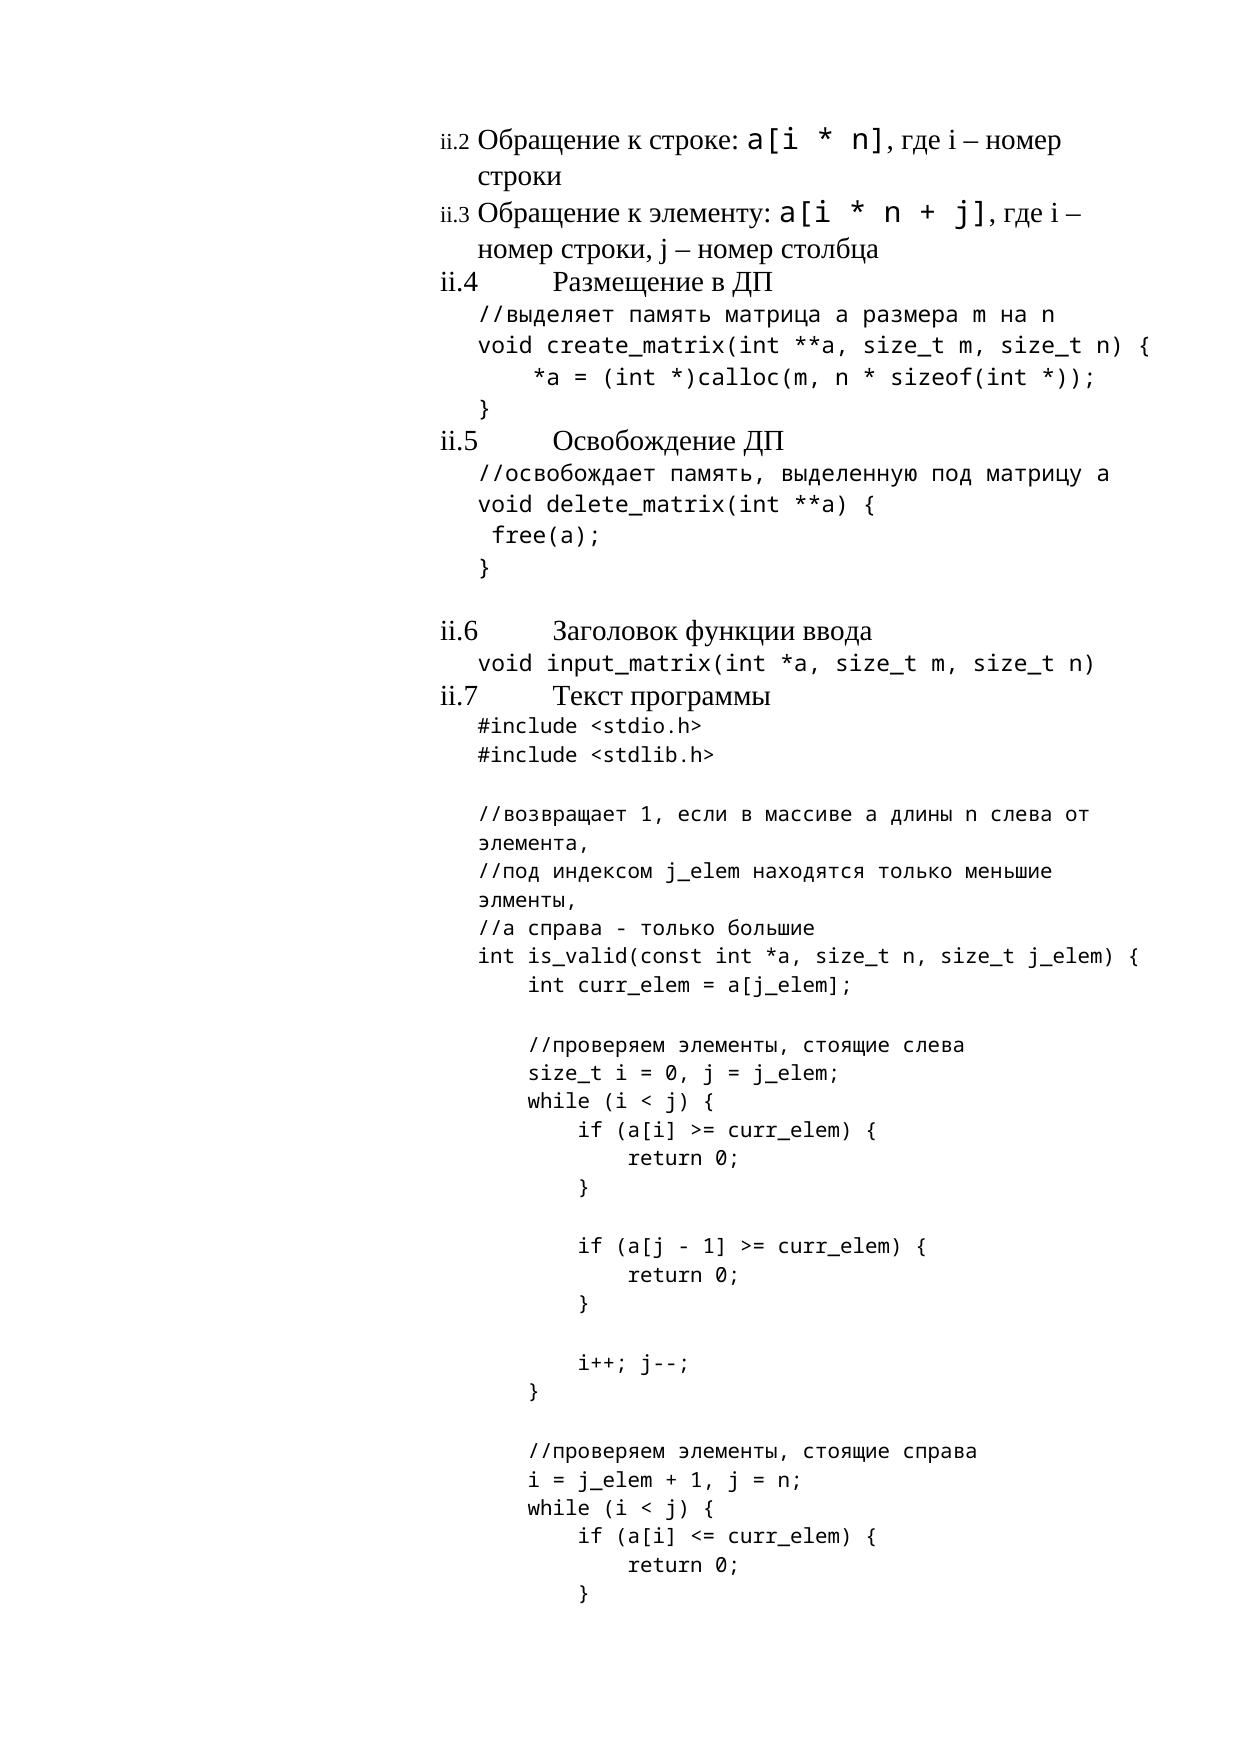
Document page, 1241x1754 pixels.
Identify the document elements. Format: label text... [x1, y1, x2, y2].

list #include <stdio.h> #include <stdlib.h> //возвращает 1, если в массиве а длины n слева от элемента, //под индексом j_elem находятся только меньшие элменты, //а справа - только большие int is_valid(const int *a, size_t n, size_t j_elem) { int curr_elem = a[j_elem]; //проверяем элементы, стоящие слева size_t i = 0, j = j_elem; while (i < j) { if (a[i] >= curr_elem) { return 0; } if (a[j - 1] >= curr_elem) { return 0; } i++; j--; } //проверяем элементы, стоящие справа i = j_elem + 1, j = n; while (i < j) { if (a[i] <= curr_elem) { return 0; } [440, 711, 1152, 1607]
list Освобождение ДП [440, 423, 1152, 457]
list Заголовок функции ввода [440, 613, 1152, 646]
list Обращение к строке: a[i * n], где i – номер строки [440, 118, 1152, 191]
list Текст программы [440, 678, 1152, 711]
list void input_matrix(int *a, size_t m, size_t n) [440, 646, 1152, 678]
list Размещение в ДП [440, 264, 1152, 298]
list //освобождает память, выделенную под матрицу a void delete_matrix(int **a) { free(a); } [440, 457, 1152, 582]
list //выделяет память матрица a размера m на n void create_matrix(int **a, size_t m, size_t n) { *a = (int *)calloc(m, n * sizeof(int *)); } [440, 298, 1152, 423]
list Обращение к элементу: a[i * n + j], где i – номер строки, j – номер столбца [440, 191, 1152, 264]
